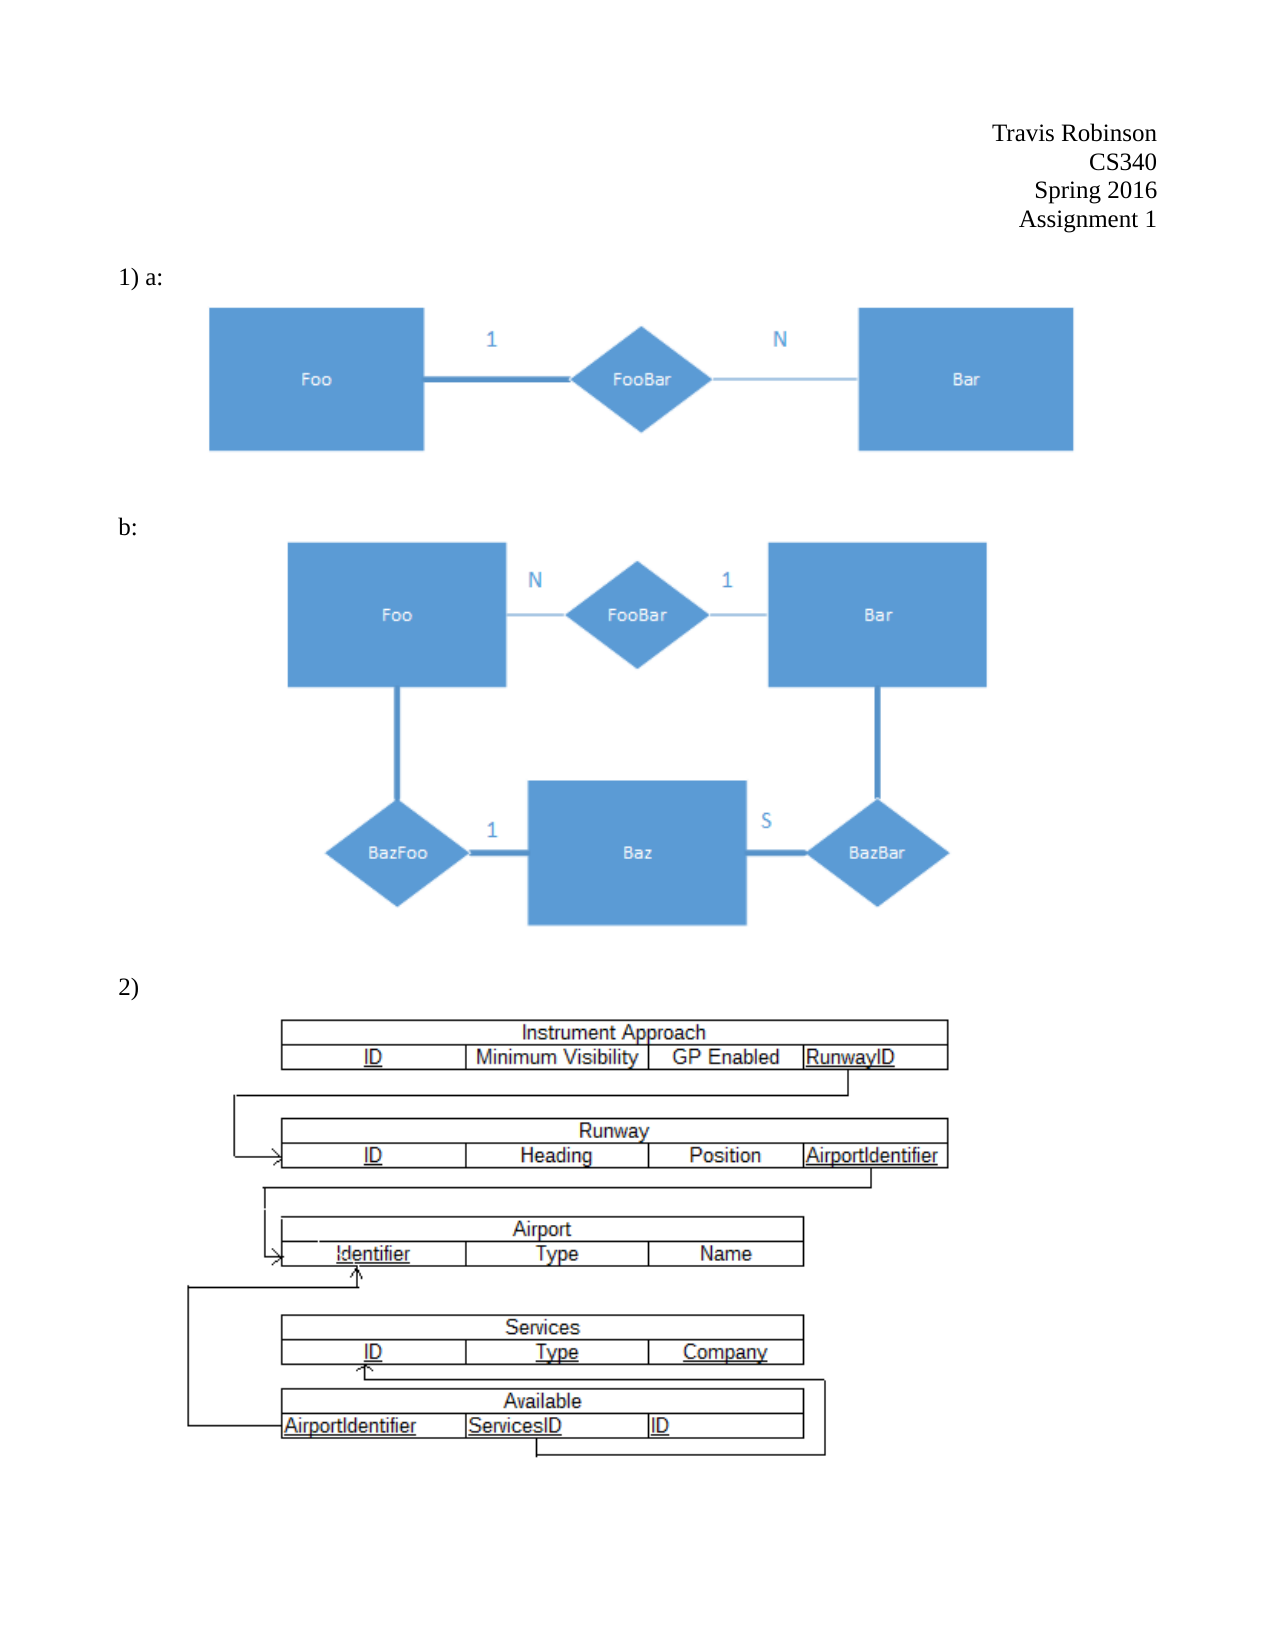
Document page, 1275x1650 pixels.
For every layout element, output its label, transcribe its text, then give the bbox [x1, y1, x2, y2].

picture [180, 1009, 958, 1459]
text b: [118, 512, 1157, 540]
picture [194, 305, 1089, 454]
text 2) [118, 972, 1157, 1000]
text CS340 [118, 147, 1157, 176]
picture [286, 540, 990, 928]
text 1) a: [118, 262, 1157, 291]
text Travis Robinson [118, 118, 1157, 147]
text Assignment 1 [118, 204, 1157, 233]
text Spring 2016 [118, 176, 1157, 204]
